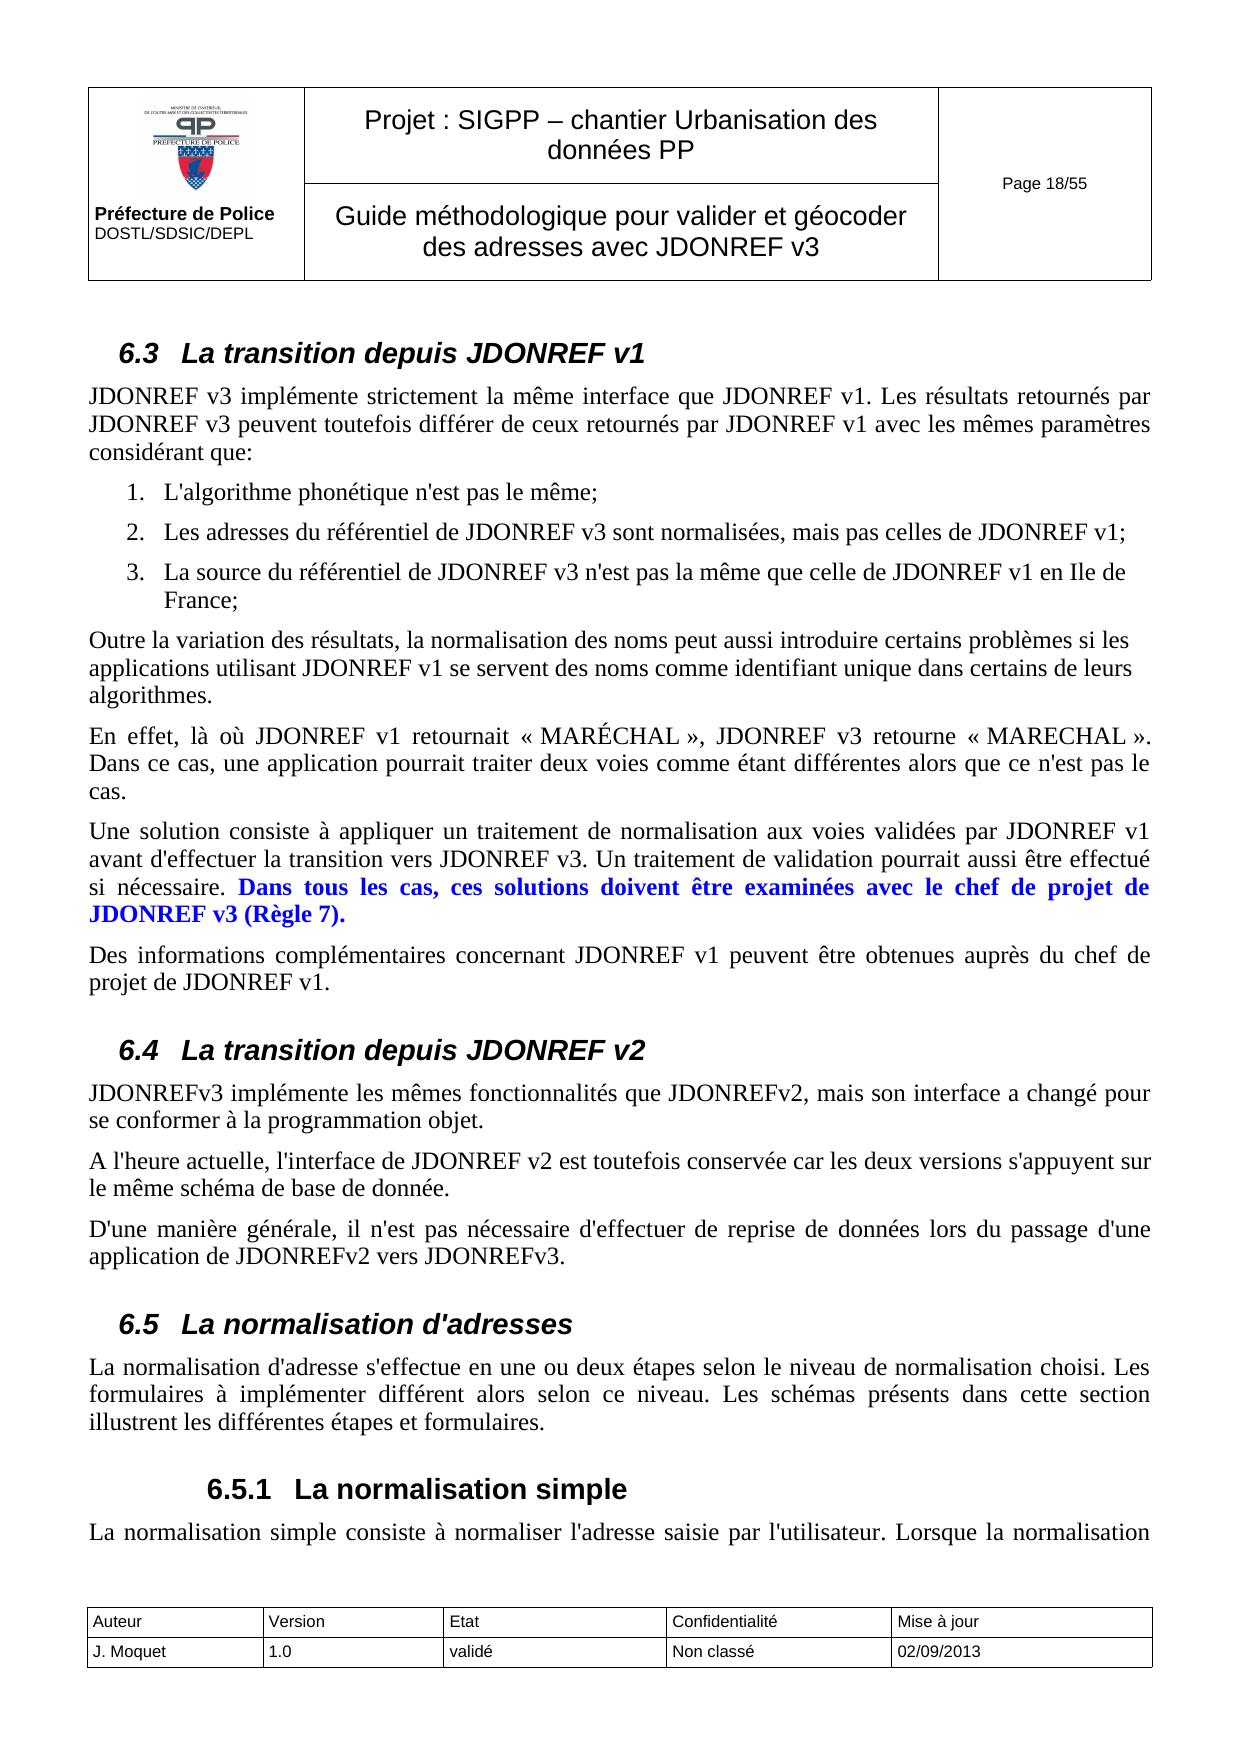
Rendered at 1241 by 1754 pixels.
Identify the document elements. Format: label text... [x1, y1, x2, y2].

text A l'heure actuelle, l'interface de JDONREF v2 est toutefois conservée car les deux versions s'appuyent sur le même schéma de base de donnée. [88, 1147, 1152, 1202]
subtitle La normalisation d'adresses [118, 1308, 1152, 1340]
list L'algorithme phonétique n'est pas le même; [126, 478, 1152, 506]
subtitle La normalisation simple [207, 1473, 1152, 1506]
text La normalisation d'adresse s'effectue en une ou deux étapes selon le niveau de normalisation choisi. Les formulaires à implémenter différent alors selon ce niveau. Les schémas présents dans cette section illustrent les différentes étapes et formulaires. [88, 1353, 1152, 1436]
text D'une manière générale, il n'est pas nécessaire d'effectuer de reprise de données lors du passage d'une application de JDONREFv2 vers JDONREFv3. [88, 1215, 1152, 1270]
text La normalisation simple consiste à normaliser l'adresse saisie par l'utilisateur. Lorsque la normalisation [88, 1518, 1152, 1546]
text Une solution consiste à appliquer un traitement de normalisation aux voies validées par JDONREF v1 avant d'effectuer la transition vers JDONREF v3. Un traitement de validation pourrait aussi être effectué si nécessaire. Dans tous les cas, ces solutions doivent être examinées avec le chef de projet de JDONREF v3 (Règle 7). [88, 817, 1152, 928]
list Les adresses du référentiel de JDONREF v3 sont normalisées, mais pas celles de JDONREF v1; [126, 518, 1152, 546]
text JDONREF v3 implémente strictement la même interface que JDONREF v1. Les résultats retournés par JDONREF v3 peuvent toutefois différer de ceux retournés par JDONREF v1 avec les mêmes paramètres considérant que: [88, 382, 1152, 465]
list La source du référentiel de JDONREF v3 n'est pas la même que celle de JDONREF v1 en Ile de France; [126, 558, 1152, 614]
subtitle La transition depuis JDONREF v2 [118, 1034, 1152, 1066]
text En effet, là où JDONREF v1 retournait « MARÉCHAL », JDONREF v3 retourne « MARECHAL ». Dans ce cas, une application pourrait traiter deux voies comme étant différentes alors que ce n'est pas le cas. [88, 722, 1152, 805]
text Outre la variation des résultats, la normalisation des noms peut aussi introduire certains problèmes si les applications utilisant JDONREF v1 se servent des noms comme identifiant unique dans certains de leurs algorithmes. [88, 626, 1152, 709]
picture [141, 92, 252, 203]
subtitle La transition depuis JDONREF v1 [118, 337, 1152, 370]
text JDONREFv3 implémente les mêmes fonctionnalités que JDONREFv2, mais son interface a changé pour se conformer à la programmation objet. [88, 1079, 1152, 1134]
text Des informations complémentaires concernant JDONREF v1 peuvent être obtenues auprès du chef de projet de JDONREF v1. [88, 941, 1152, 996]
